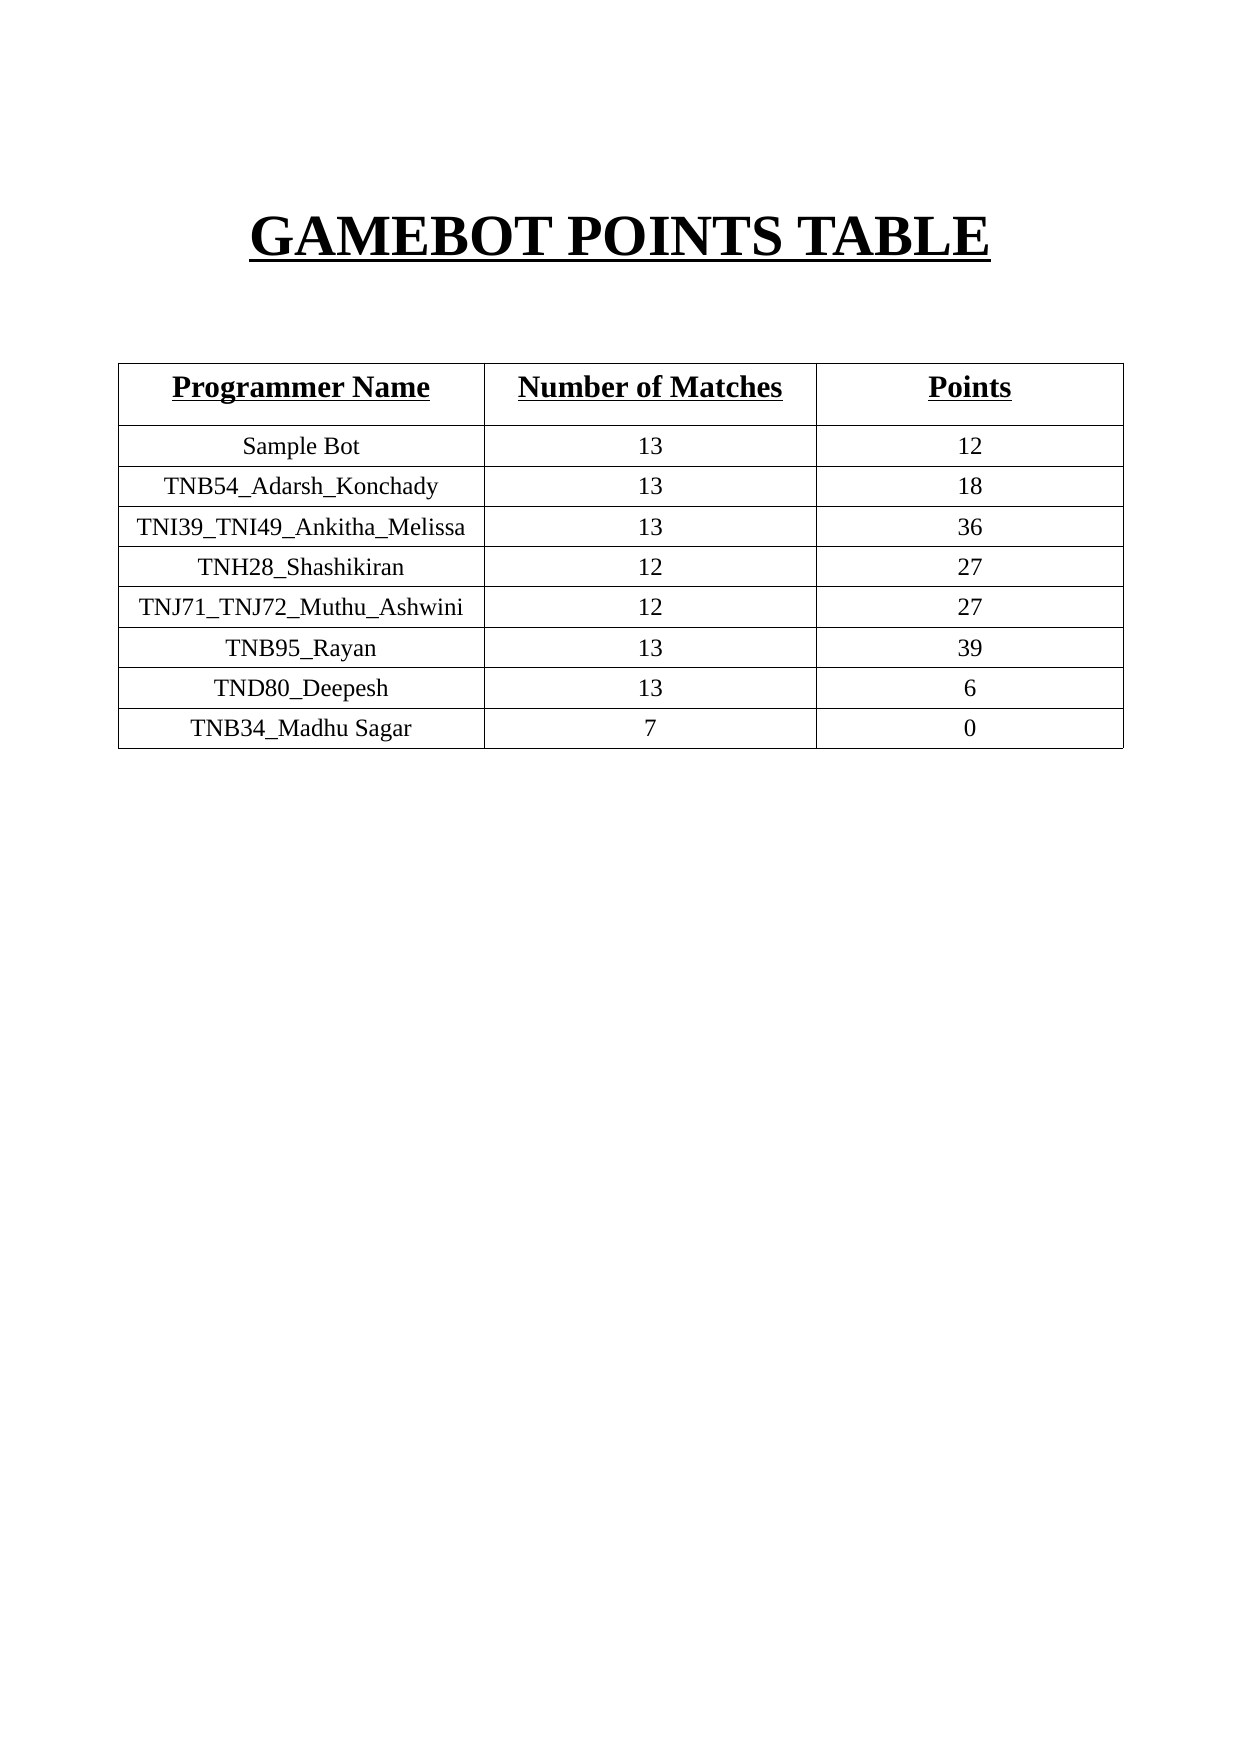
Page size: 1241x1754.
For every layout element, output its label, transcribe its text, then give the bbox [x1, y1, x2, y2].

table_cell 13 [485, 628, 816, 667]
table_header Programmer Name [119, 364, 484, 425]
table_cell 39 [817, 628, 1123, 667]
table_cell TNB95_Rayan [119, 628, 484, 667]
table_cell 7 [485, 709, 816, 748]
text GAMEBOT POINTS TABLE [118, 201, 1122, 268]
table_header Points [817, 364, 1123, 425]
table_cell TNB34_Madhu Sagar [119, 709, 484, 748]
table_cell 13 [485, 507, 816, 546]
table_cell 27 [817, 547, 1123, 586]
table_cell 36 [817, 507, 1123, 546]
table_cell 13 [485, 467, 816, 506]
table_cell 12 [485, 587, 816, 627]
table_cell TND80_Deepesh [119, 668, 484, 707]
table_cell 12 [485, 547, 816, 586]
table_cell 13 [485, 668, 816, 707]
table_cell 0 [817, 709, 1123, 748]
table_cell Sample Bot [119, 426, 484, 466]
table_cell 27 [817, 587, 1123, 627]
table_cell 12 [817, 426, 1123, 466]
table_cell TNB54_Adarsh_Konchady [119, 467, 484, 506]
table_cell TNH28_Shashikiran [119, 547, 484, 586]
table_cell 13 [485, 426, 816, 466]
table_cell 18 [817, 467, 1123, 506]
table_header Number of Matches [485, 364, 816, 425]
table_cell TNI39_TNI49_Ankitha_Melissa [119, 507, 484, 546]
table_cell TNJ71_TNJ72_Muthu_Ashwini [119, 587, 484, 627]
table_cell 6 [817, 668, 1123, 707]
